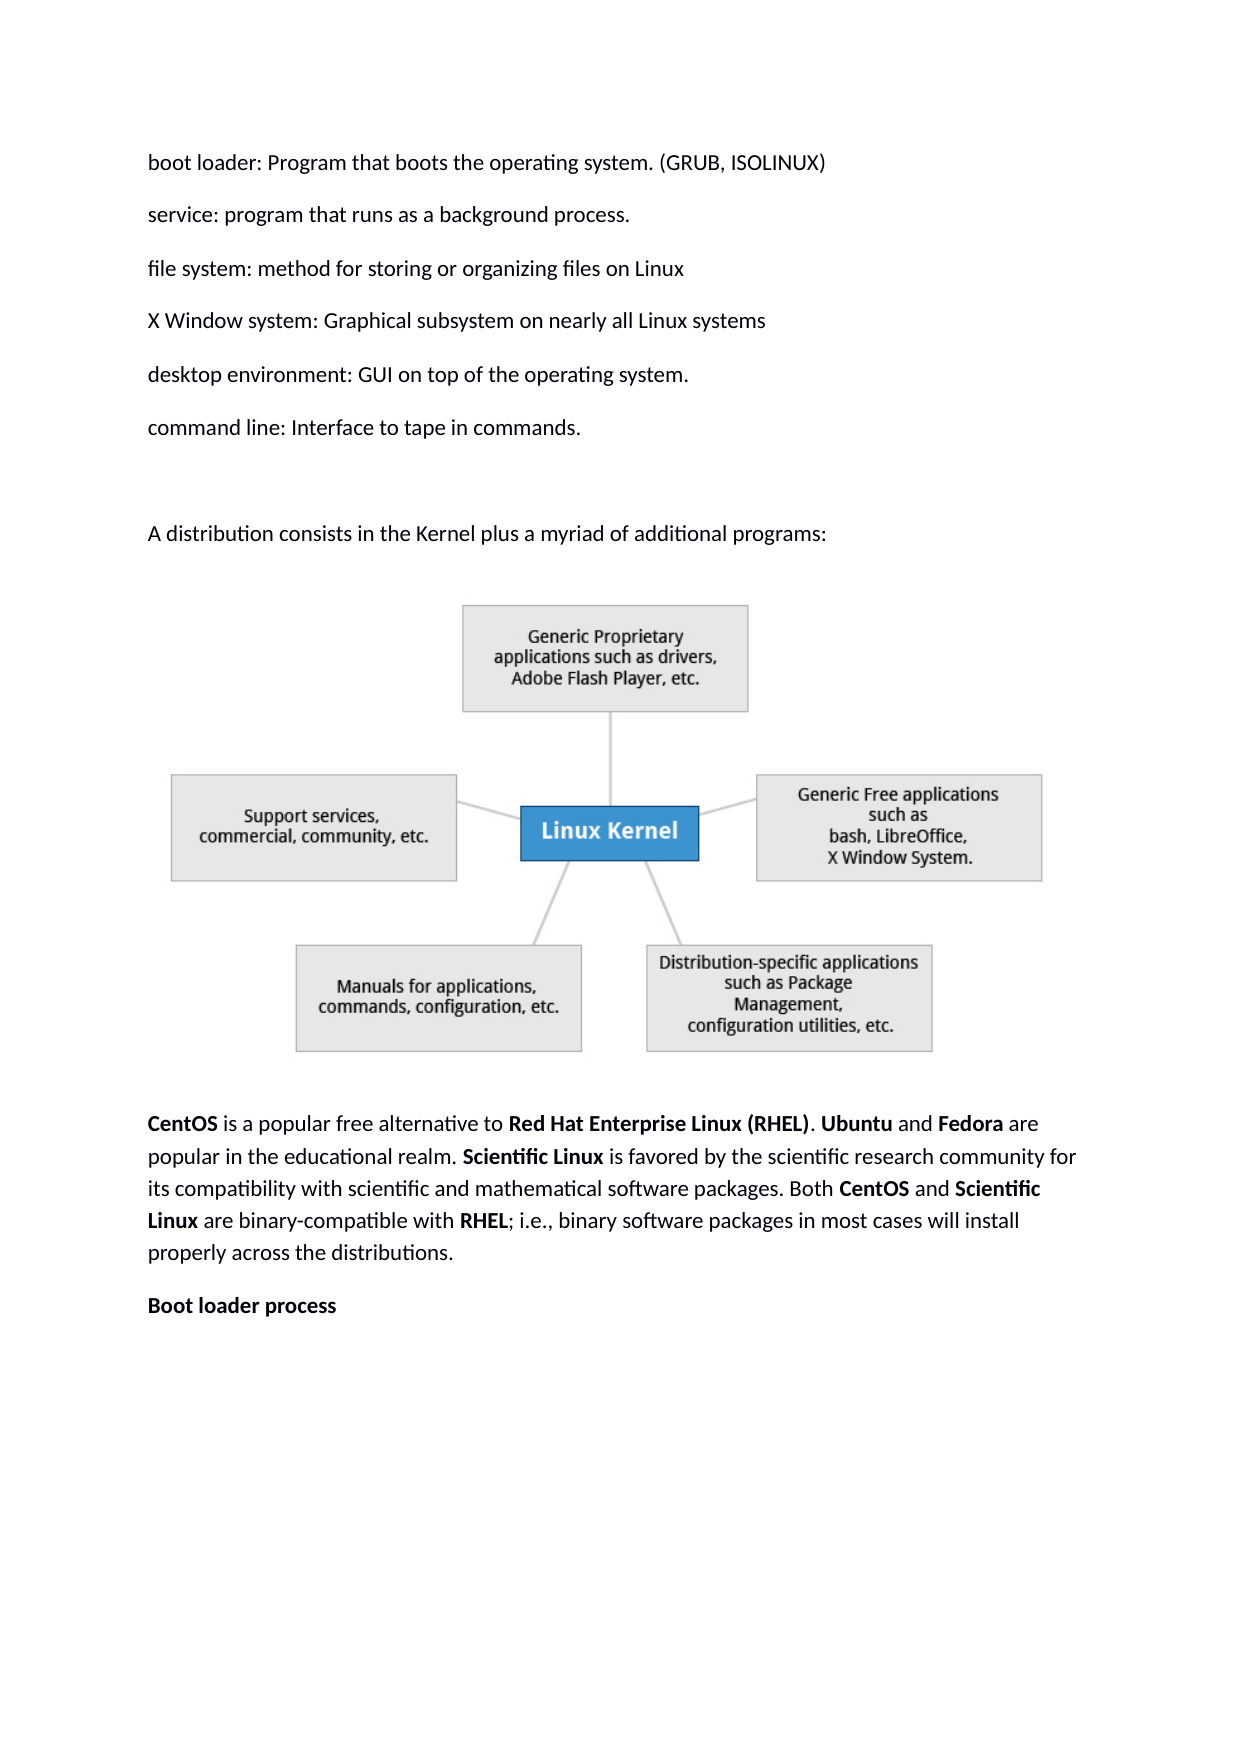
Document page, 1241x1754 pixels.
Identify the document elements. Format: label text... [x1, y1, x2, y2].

picture [147, 571, 1093, 1085]
text A distribution consists in the Kernel plus a myriad of additional programs: [148, 519, 1093, 547]
text service: program that runs as a background process. [148, 201, 1093, 229]
text X Window system: Graphical subsystem on nearly all Linux systems [148, 307, 1093, 335]
text CentOS is a popular free alternative to Red Hat Enterprise Linux (RHEL). Ubuntu and Fedora are popular in the educational realm. Scientific Linux is favored by the scientific research community for its compatibility with scientific and mathematical software packages. Both CentOS and Scientific Linux are binary-compatible with RHEL; i.e., binary software packages in most cases will install properly across the distributions. [148, 1109, 1093, 1266]
text file system: method for storing or organizing files on Linux [148, 254, 1093, 282]
text command line: Interface to tape in commands. [148, 413, 1093, 441]
text desktop environment: GUI on top of the operating system. [148, 360, 1093, 388]
text Boot loader process [148, 1291, 1093, 1319]
text boot loader: Program that boots the operating system. (GRUB, ISOLINUX) [148, 148, 1093, 176]
